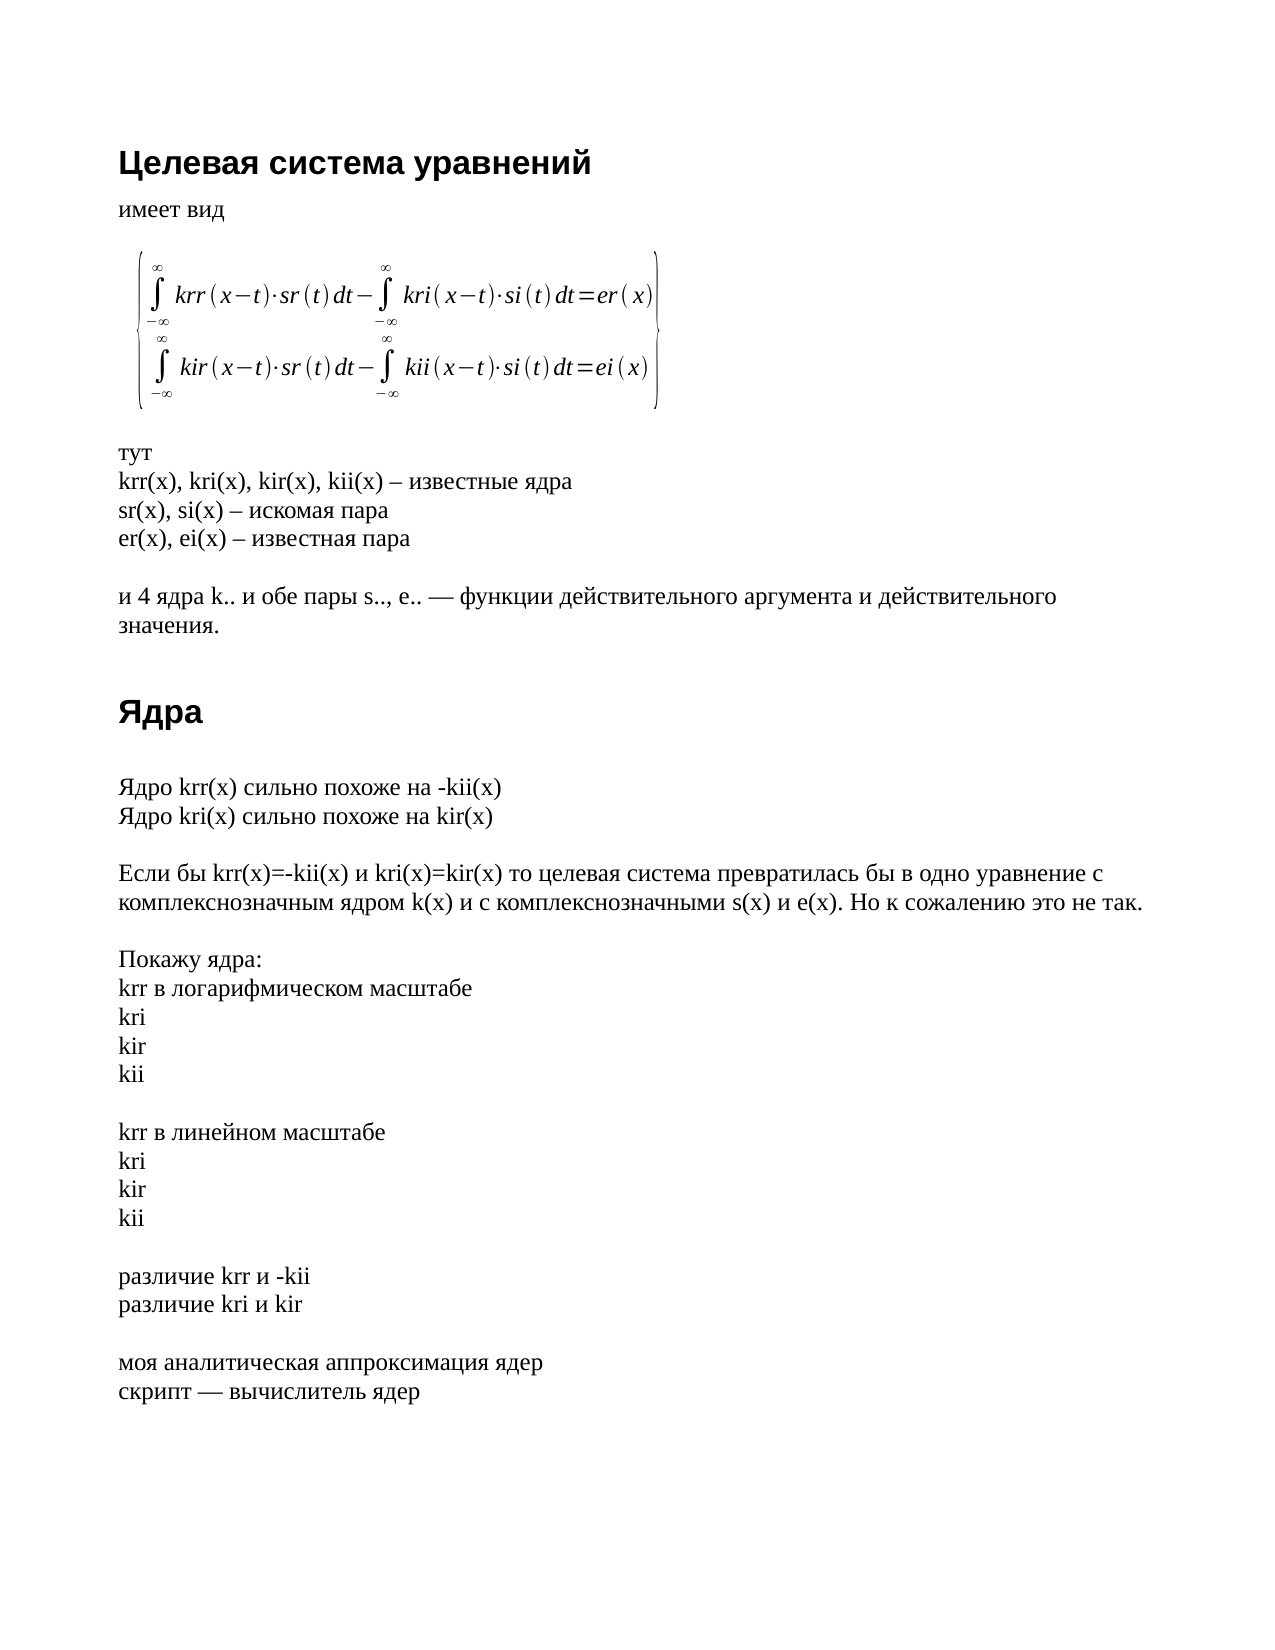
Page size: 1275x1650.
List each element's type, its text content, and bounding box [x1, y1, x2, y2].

text Если бы krr(x)=-kii(x) и kri(x)=kir(x) то целевая система превратилась бы в одно уравнение с комплекснозначным ядром k(x) и с комплекснозначными s(x) и e(x). Но к сожалению это не так. [118, 858, 1157, 916]
text и 4 ядра k.. и обе пары s.., e.. — функции действительного аргумента и действительного значения. [118, 581, 1157, 638]
text krr в логарифмическом масштабе [118, 973, 1157, 1002]
text различие kri и kir [118, 1289, 1157, 1318]
subtitle Ядра [118, 692, 1157, 731]
text Ядро kri(x) сильно похоже на kir(x) [118, 801, 1157, 829]
text krr в линейном масштабе [118, 1117, 1157, 1146]
text kri [118, 1146, 1157, 1174]
text krr(x), kri(x), kir(x), kii(x) – известные ядра [118, 466, 1157, 495]
text различие krr и -kii [118, 1261, 1157, 1289]
text имеет вид [118, 194, 1157, 223]
text sr(x), si(x) – искомая пара [118, 495, 1157, 523]
text тут [118, 437, 1157, 466]
text Ядро krr(x) сильно похоже на -kii(x) [118, 772, 1157, 801]
subtitle Целевая система уравнений [118, 143, 1157, 182]
text kri [118, 1002, 1157, 1031]
text моя аналитическая аппроксимация ядер [118, 1347, 1157, 1376]
text kir [118, 1174, 1157, 1203]
text Покажу ядра: [118, 944, 1157, 973]
text kii [118, 1059, 1157, 1088]
text er(x), ei(x) – известная пара [118, 523, 1157, 552]
text kir [118, 1031, 1157, 1059]
text скрипт — вычислитель ядер [118, 1376, 1157, 1404]
text kii [118, 1203, 1157, 1232]
